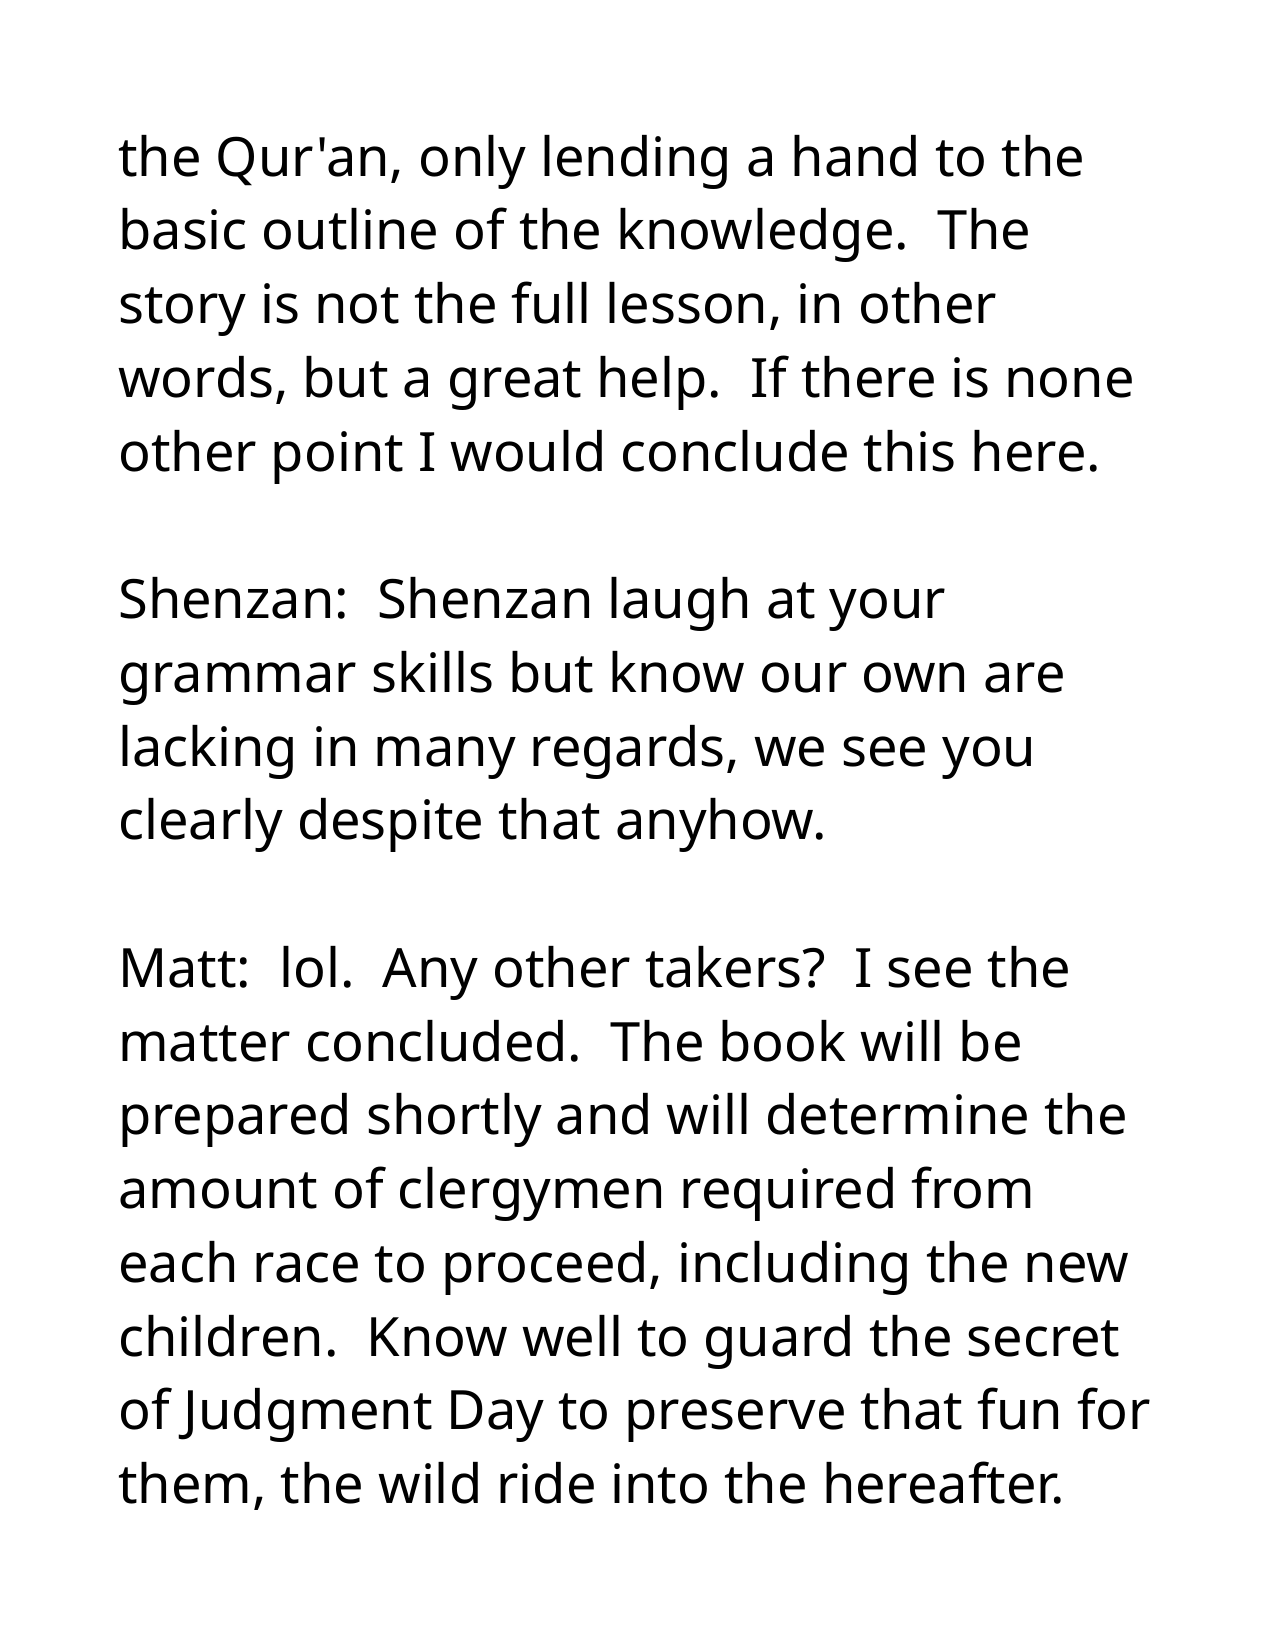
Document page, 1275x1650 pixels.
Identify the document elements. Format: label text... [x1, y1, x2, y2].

text the Qur'an, only lending a hand to the basic outline of the knowledge. The story is not the full lesson, in other words, but a great help. If there is none other point I would conclude this here. [118, 118, 1157, 487]
text Shenzan: Shenzan laugh at your grammar skills but know our own are lacking in many regards, we see you clearly despite that anyhow. [118, 561, 1157, 856]
text Matt: lol. Any other takers? I see the matter concluded. The book will be prepared shortly and will determine the amount of clergymen required from each race to proceed, including the new children. Know well to guard the secret of Judgment Day to preserve that fun for them, the wild ride into the hereafter. [118, 929, 1157, 1519]
